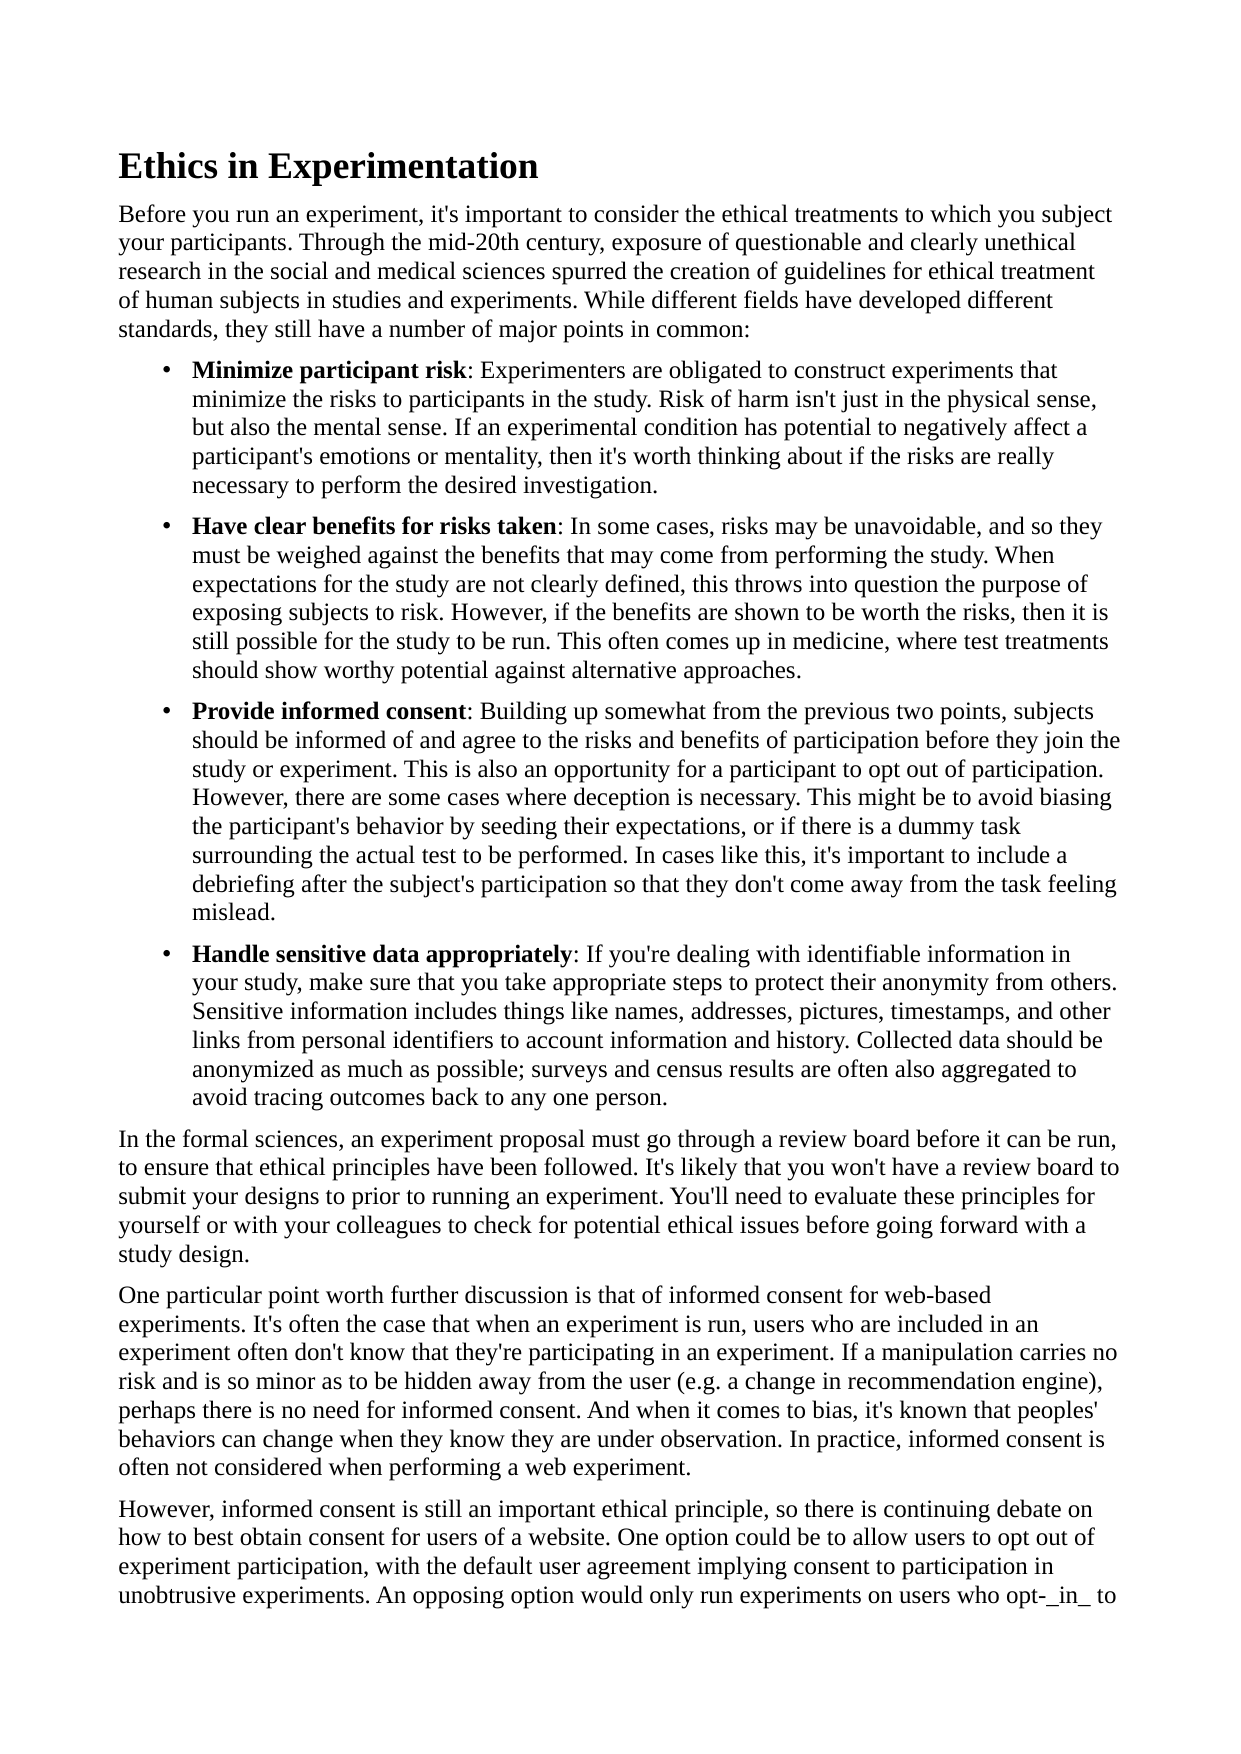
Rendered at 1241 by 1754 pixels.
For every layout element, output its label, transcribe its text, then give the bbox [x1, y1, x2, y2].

list Handle sensitive data appropriately: If you're dealing with identifiable information in your study, make sure that you take appropriate steps to protect their anonymity from others. Sensitive information includes things like names, addresses, pictures, timestamps, and other links from personal identifiers to account information and history. Collected data should be anonymized as much as possible; surveys and census results are often also aggregated to avoid tracing outcomes back to any one person. [162, 939, 1122, 1111]
subtitle Ethics in Experimentation [118, 143, 1122, 186]
text However, informed consent is still an important ethical principle, so there is continuing debate on how to best obtain consent for users of a website. One option could be to allow users to opt out of experiment participation, with the default user agreement implying consent to participation in unobtrusive experiments. An opposing option would only run experiments on users who opt-_in_ to [118, 1494, 1122, 1609]
list Provide informed consent: Building up somewhat from the previous two points, subjects should be informed of and agree to the risks and benefits of participation before they join the study or experiment. This is also an opportunity for a participant to opt out of participation. However, there are some cases where deception is necessary. This might be to avoid biasing the participant's behavior by seeding their expectations, or if there is a dummy task surrounding the actual test to be performed. In cases like this, it's important to include a debriefing after the subject's participation so that they don't come away from the task feeling mislead. [162, 696, 1122, 926]
list Have clear benefits for risks taken: In some cases, risks may be unavoidable, and so they must be weighed against the benefits that may come from performing the study. When expectations for the study are not clearly defined, this throws into question the purpose of exposing subjects to risk. However, if the benefits are shown to be worth the risks, then it is still possible for the study to be run. This often comes up in medicine, where test treatments should show worthy potential against alternative approaches. [162, 511, 1122, 684]
text Before you run an experiment, it's important to consider the ethical treatments to which you subject your participants. Through the mid-20th century, exposure of questionable and clearly unethical research in the social and medical sciences spurred the creation of guidelines for ethical treatment of human subjects in studies and experiments. While different fields have developed different standards, they still have a number of major points in common: [118, 199, 1122, 342]
text In the formal sciences, an experiment proposal must go through a review board before it can be run, to ensure that ethical principles have been followed. It's likely that you won't have a review board to submit your designs to prior to running an experiment. You'll need to evaluate these principles for yourself or with your colleagues to check for potential ethical issues before going forward with a study design. [118, 1124, 1122, 1267]
list Minimize participant risk: Experimenters are obligated to construct experiments that minimize the risks to participants in the study. Risk of harm isn't just in the physical sense, but also the mental sense. If an experimental condition has potential to negatively affect a participant's emotions or mentality, then it's worth thinking about if the risks are really necessary to perform the desired investigation. [162, 355, 1122, 499]
text One particular point worth further discussion is that of informed consent for web-based experiments. It's often the case that when an experiment is run, users who are included in an experiment often don't know that they're participating in an experiment. If a manipulation carries no risk and is so minor as to be hidden away from the user (e.g. a change in recommendation engine), perhaps there is no need for informed consent. And when it comes to bias, it's known that peoples' behaviors can change when they know they are under observation. In practice, informed consent is often not considered when performing a web experiment. [118, 1280, 1122, 1481]
